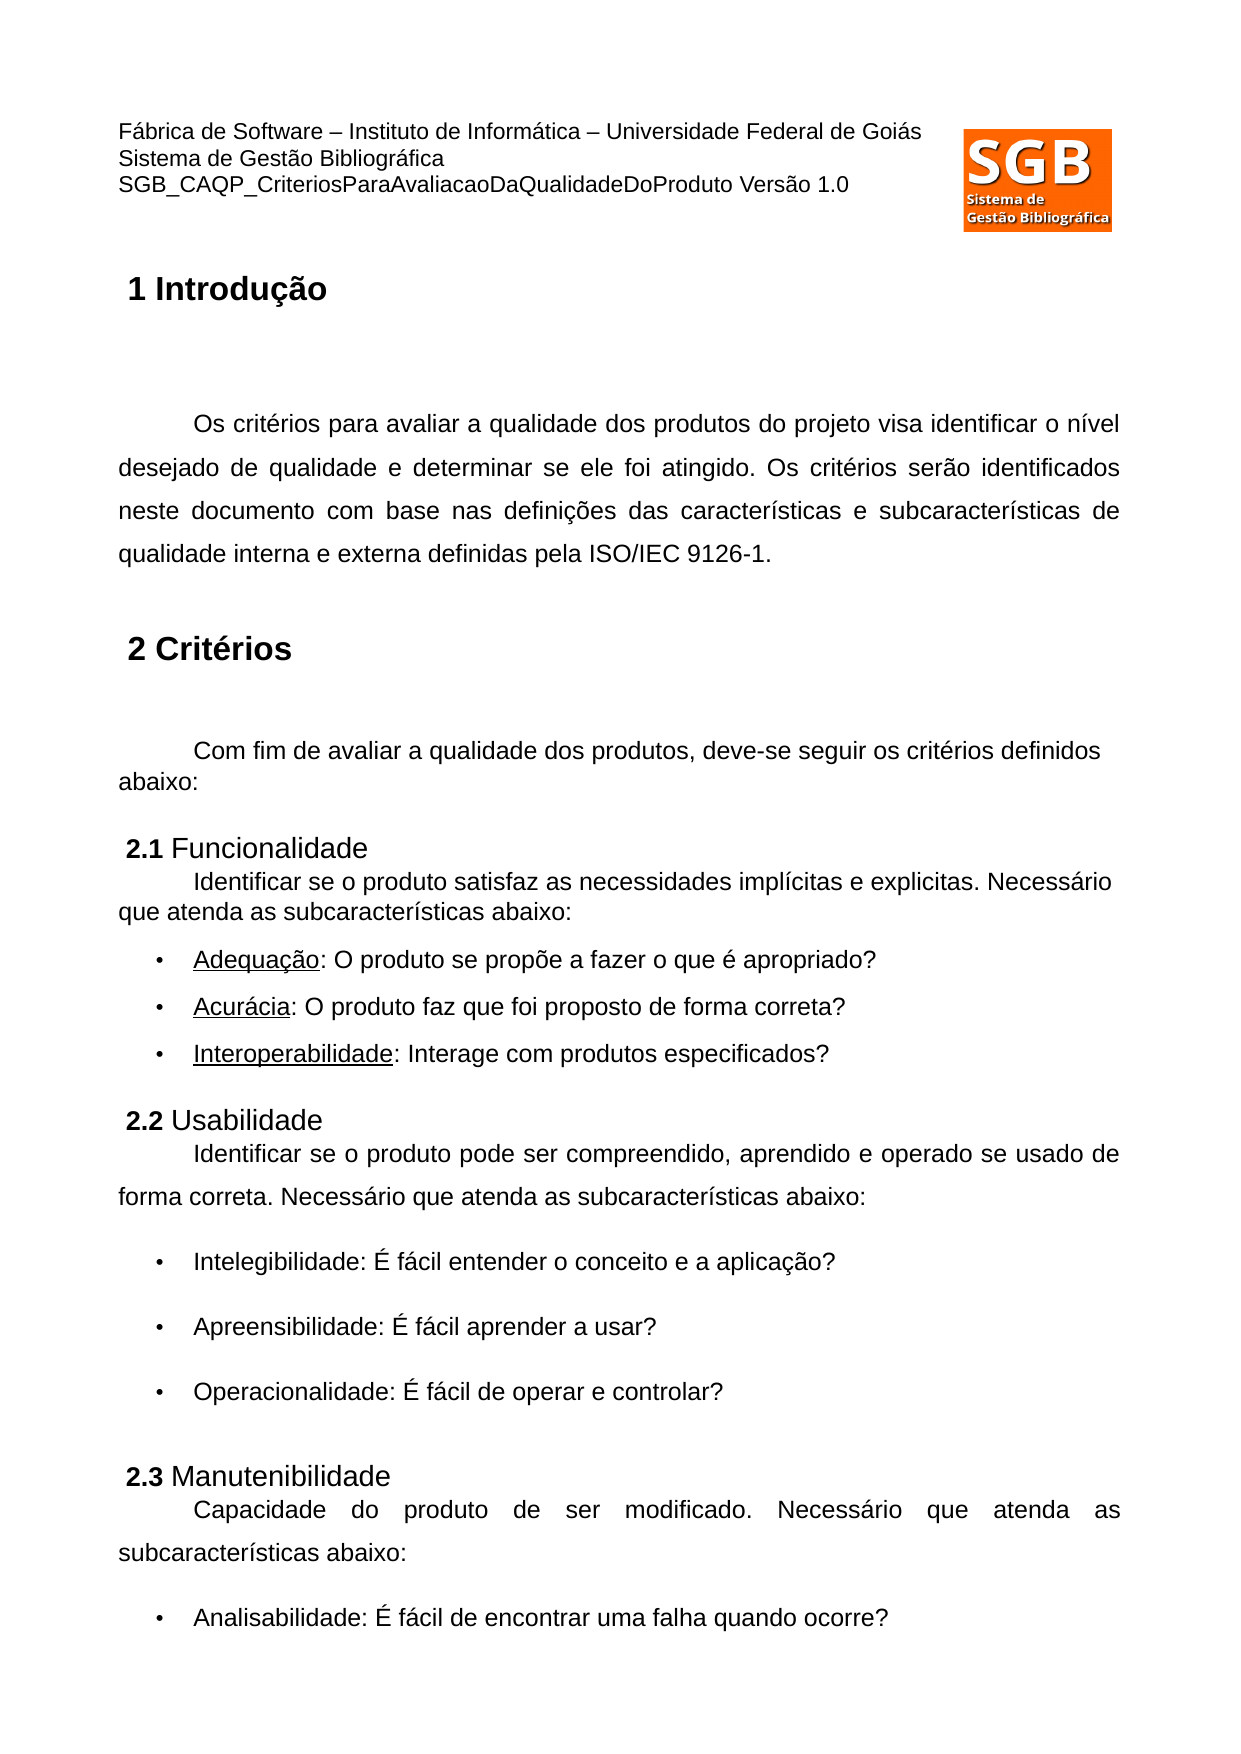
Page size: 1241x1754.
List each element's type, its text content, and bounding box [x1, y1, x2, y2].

text Com fim de avaliar a qualidade dos produtos, deve-se seguir os critérios definidos abaixo: [118, 736, 1122, 795]
subtitle Introdução [118, 269, 1122, 308]
list Analisabilidade: É fácil de encontrar uma falha quando ocorre? [156, 1603, 1122, 1632]
list Apreensibilidade: É fácil aprender a usar? [156, 1312, 1122, 1341]
list Interoperabilidade: Interage com produtos especificados? [156, 1039, 1122, 1068]
list Acurácia: O produto faz que foi proposto de forma correta? [156, 992, 1122, 1021]
picture [963, 129, 1112, 232]
text Capacidade do produto de ser modificado. Necessário que atenda as subcaracterísticas abaixo: [118, 1495, 1122, 1567]
list Intelegibilidade: É fácil entender o conceito e a aplicação? [156, 1247, 1122, 1276]
text Identificar se o produto satisfaz as necessidades implícitas e explicitas. Necessário que atenda as subcaracterísticas abaixo: [118, 866, 1122, 926]
text Identificar se o produto pode ser compreendido, aprendido e operado se usado de forma correta. Necessário que atenda as subcaracterísticas abaixo: [118, 1139, 1122, 1211]
subtitle Critérios [118, 629, 1122, 667]
text Os critérios para avaliar a qualidade dos produtos do projeto visa identificar o nível desejado de qualidade e determinar se ele foi atingido. Os critérios serão identificados neste documento com base nas definições das características e subcaracterísticas de qualidade interna e externa definidas pela ISO/IEC 9126-1. [118, 409, 1122, 567]
subtitle Manutenibilidade [118, 1459, 1122, 1493]
list Operacionalidade: É fácil de operar e controlar? [156, 1377, 1122, 1406]
subtitle Usabilidade [118, 1103, 1122, 1137]
subtitle Funcionalidade [118, 831, 1122, 864]
list Adequação: O produto se propõe a fazer o que é apropriado? [156, 944, 1122, 973]
